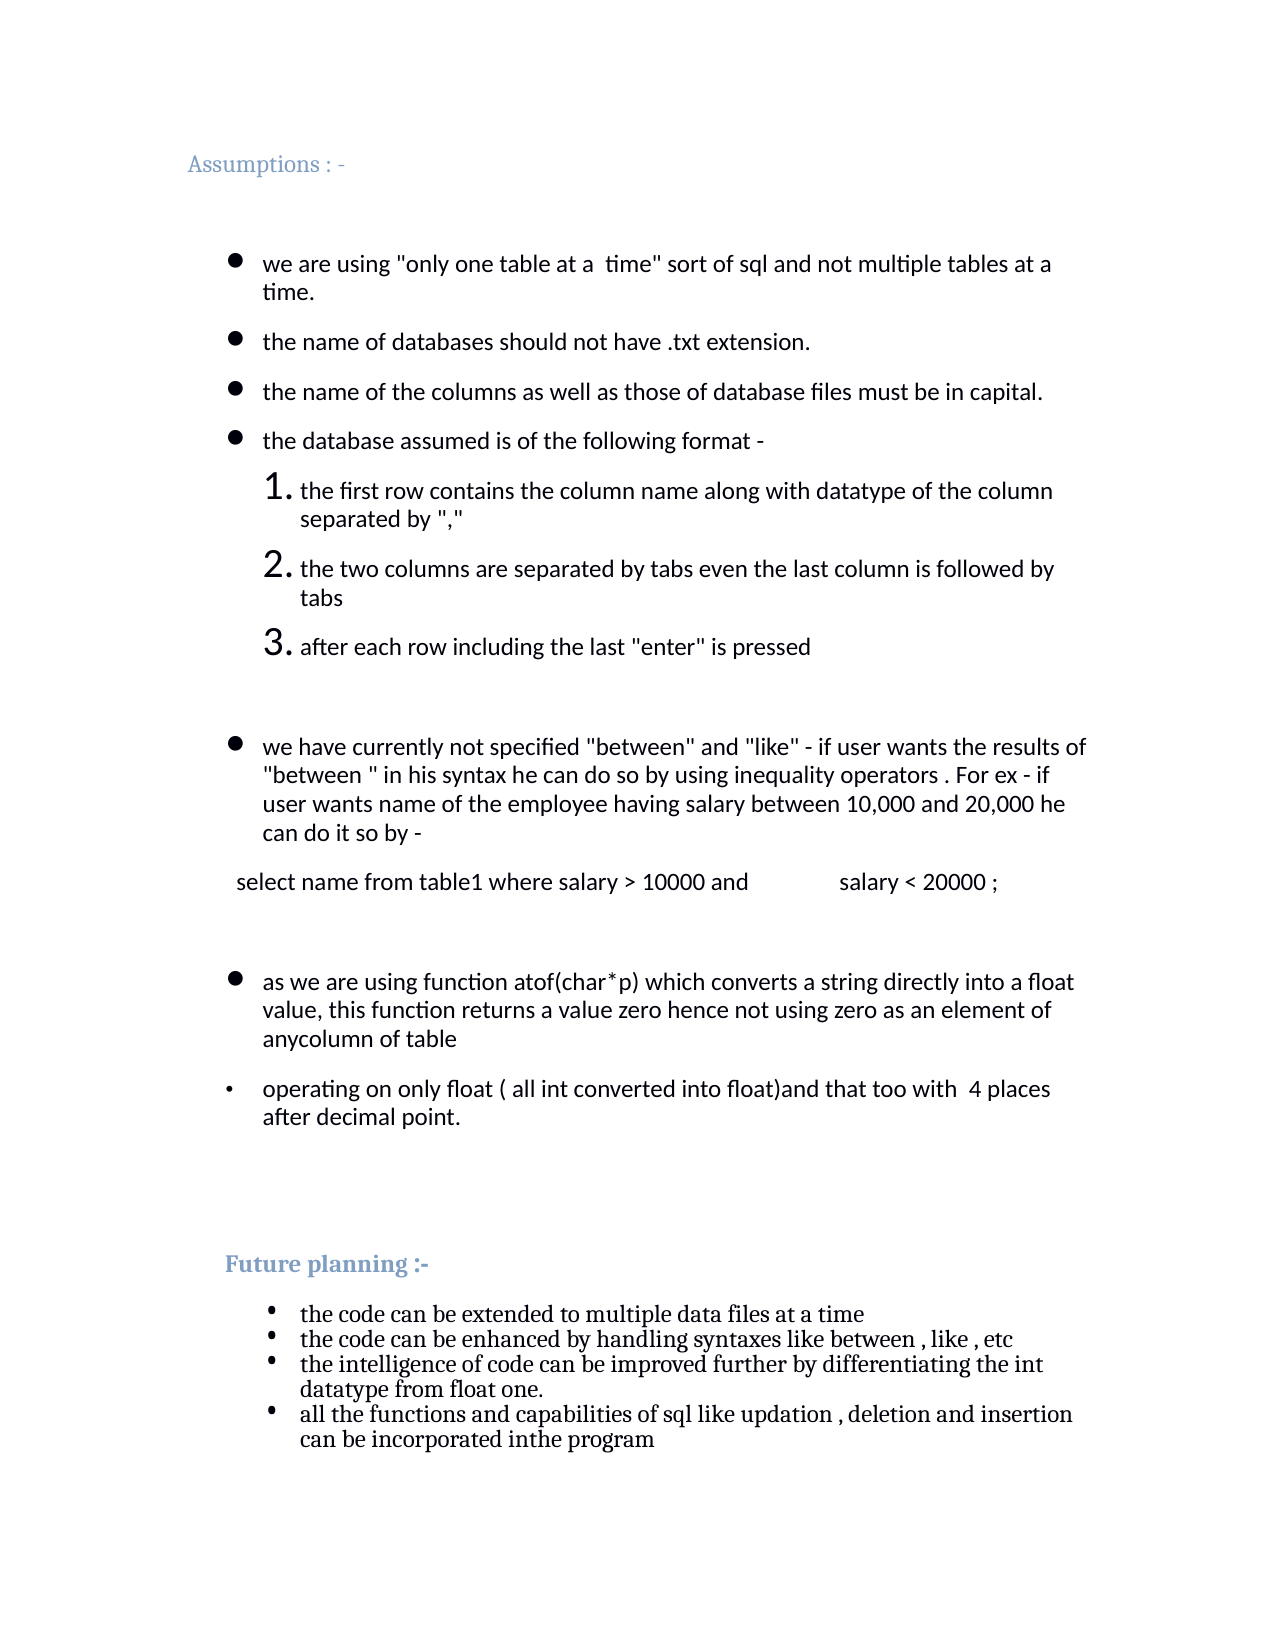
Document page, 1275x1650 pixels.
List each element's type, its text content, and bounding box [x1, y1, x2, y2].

list all the functions and capabilities of sql like updation , deletion and insertion can be incorporated inthe program [262, 1402, 1087, 1452]
list the name of the columns as well as those of database files must be in capital. [225, 377, 1087, 406]
list after each row including the last "enter" is pressed [262, 633, 1087, 662]
text select name from table1 where salary > 10000 and salary < 20000 ; [225, 868, 1087, 897]
text Assumptions : - [187, 150, 1087, 179]
text Future planning :- [225, 1252, 1087, 1277]
list the two columns are separated by tabs even the last column is followed by tabs [262, 554, 1087, 612]
list we are using "only one table at a time" sort of sql and not multiple tables at a time. [225, 249, 1087, 307]
list as we are using function atof(char*p) which converts a string directly into a float value, this function returns a value zero hence not using zero as an element of anycolumn of table [225, 967, 1087, 1053]
list the name of databases should not have .txt extension. [225, 327, 1087, 356]
list the intelligence of code can be improved further by differentiating the int datatype from float one. [262, 1352, 1087, 1402]
list the first row contains the column name along with datatype of the column separated by "," [262, 476, 1087, 534]
list operating on only float ( all int converted into float)and that too with 4 places after decimal point. [225, 1074, 1087, 1132]
list the database assumed is of the following format - [225, 427, 1087, 455]
list the code can be extended to multiple data files at a time [262, 1302, 1087, 1327]
list the code can be enhanced by handling syntaxes like between , like , etc [262, 1327, 1087, 1352]
list we have currently not specified "between" and "like" - if user wants the results of "between " in his syntax he can do so by using inequality operators . For ex - if user wants name of the employee having salary between 10,000 and 20,000 he can do it so by - [225, 732, 1087, 847]
